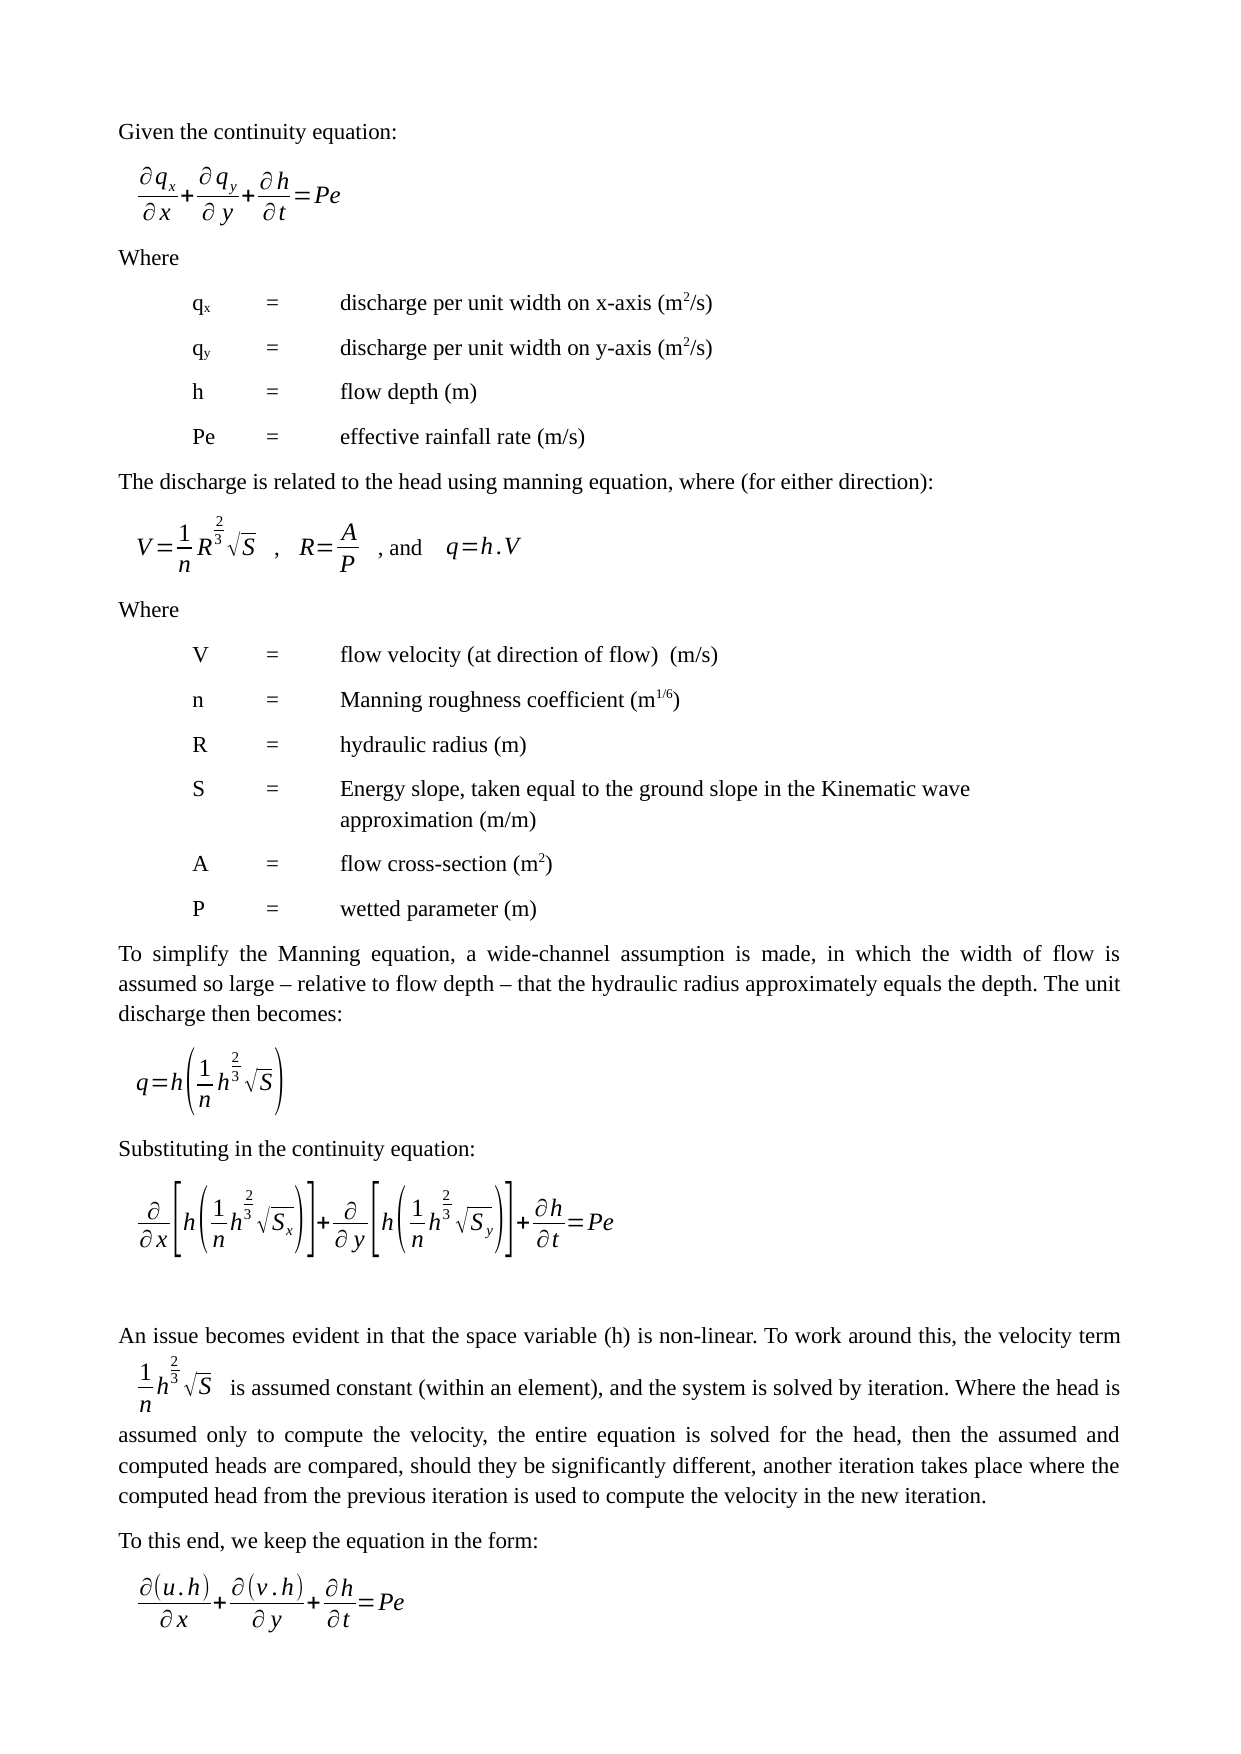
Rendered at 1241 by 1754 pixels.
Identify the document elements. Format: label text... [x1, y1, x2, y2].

text Pe = effective rainfall rate (m/s) [118, 423, 1122, 449]
text To simplify the Manning equation, a wide-channel assumption is made, in which the width of flow is assumed so large – relative to flow depth – that the hydraulic radius approximately equals the depth. The unit discharge then becomes: [118, 940, 1122, 1027]
text qy = discharge per unit width on y-axis (m2/s) [118, 334, 1122, 360]
text The discharge is related to the head using manning equation, where (for either direction): [118, 468, 1122, 494]
text R = hydraulic radius (m) [118, 731, 1122, 757]
text An issue becomes evident in that the space variable (h) is non-linear. To work around this, the velocity term is assumed constant (within an element), and the system is solved by iteration. Where the head is assumed only to compute the velocity, the entire equation is solved for the head, then the assumed and computed heads are compared, should they be significantly different, another iteration takes place where the computed head from the previous iteration is used to compute the velocity in the new iteration. [118, 1322, 1122, 1508]
text Where [118, 596, 1122, 623]
text S = Energy slope, taken equal to the ground slope in the Kinematic wave approximation (m/m) [118, 776, 1122, 832]
text n = Manning roughness coefficient (m1/6) [118, 686, 1122, 712]
text Substituting in the continuity equation: [118, 1136, 1122, 1162]
text A = flow cross-section (m2) [118, 851, 1122, 877]
text P = wetted parameter (m) [118, 895, 1122, 922]
text Where [118, 244, 1122, 270]
text Given the continuity equation: [118, 118, 1122, 144]
text To this end, we keep the equation in the form: [118, 1527, 1122, 1553]
text qx = discharge per unit width on x-axis (m2/s) [118, 289, 1122, 315]
text h = flow depth (m) [118, 378, 1122, 405]
text V = flow velocity (at direction of flow) (m/s) [118, 641, 1122, 667]
text ,, and [118, 513, 1122, 578]
